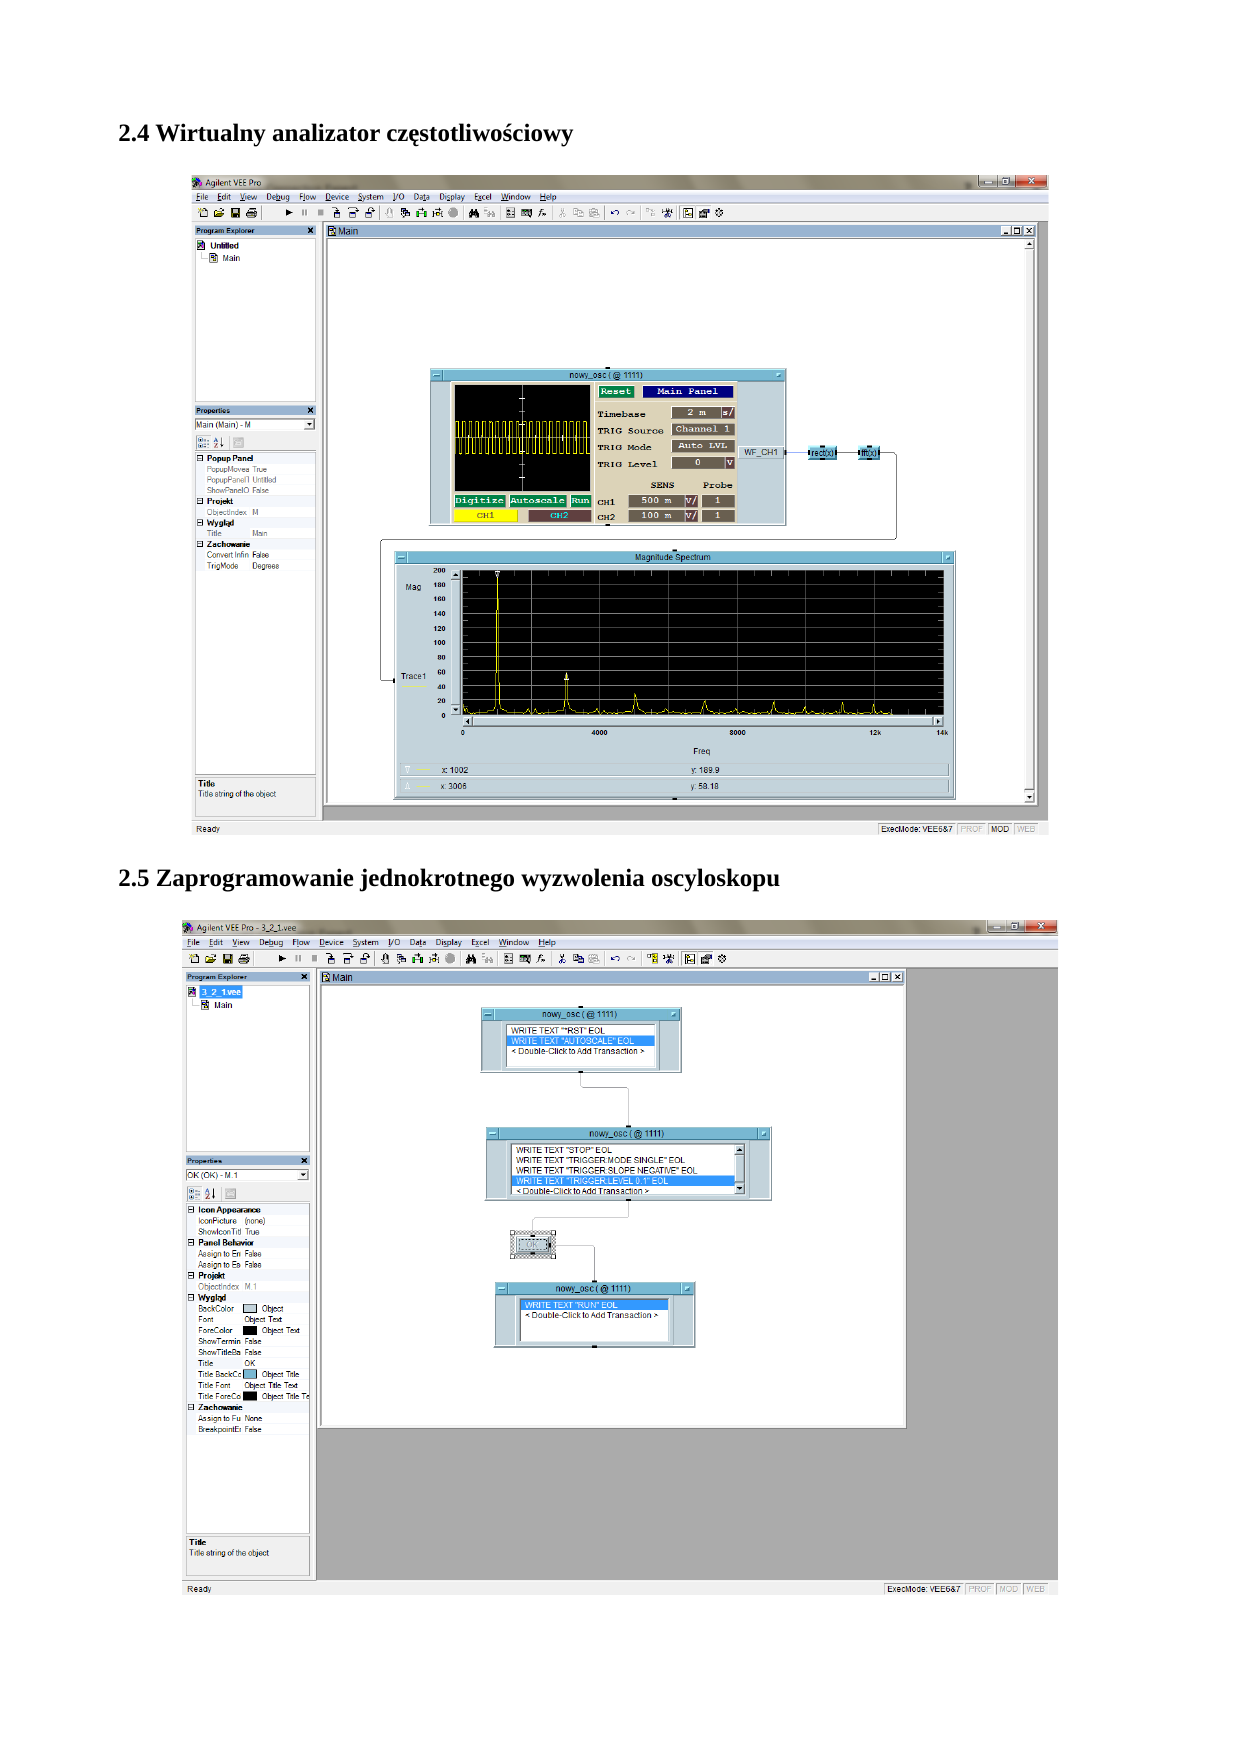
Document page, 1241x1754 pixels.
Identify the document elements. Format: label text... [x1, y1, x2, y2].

picture [191, 175, 1049, 835]
picture [182, 920, 1059, 1595]
text 2.4 Wirtualny analizator częstotliwościowy [118, 118, 1122, 147]
text 2.5 Zaprogramowanie jednokrotnego wyzwolenia oscyloskopu [118, 863, 1122, 892]
